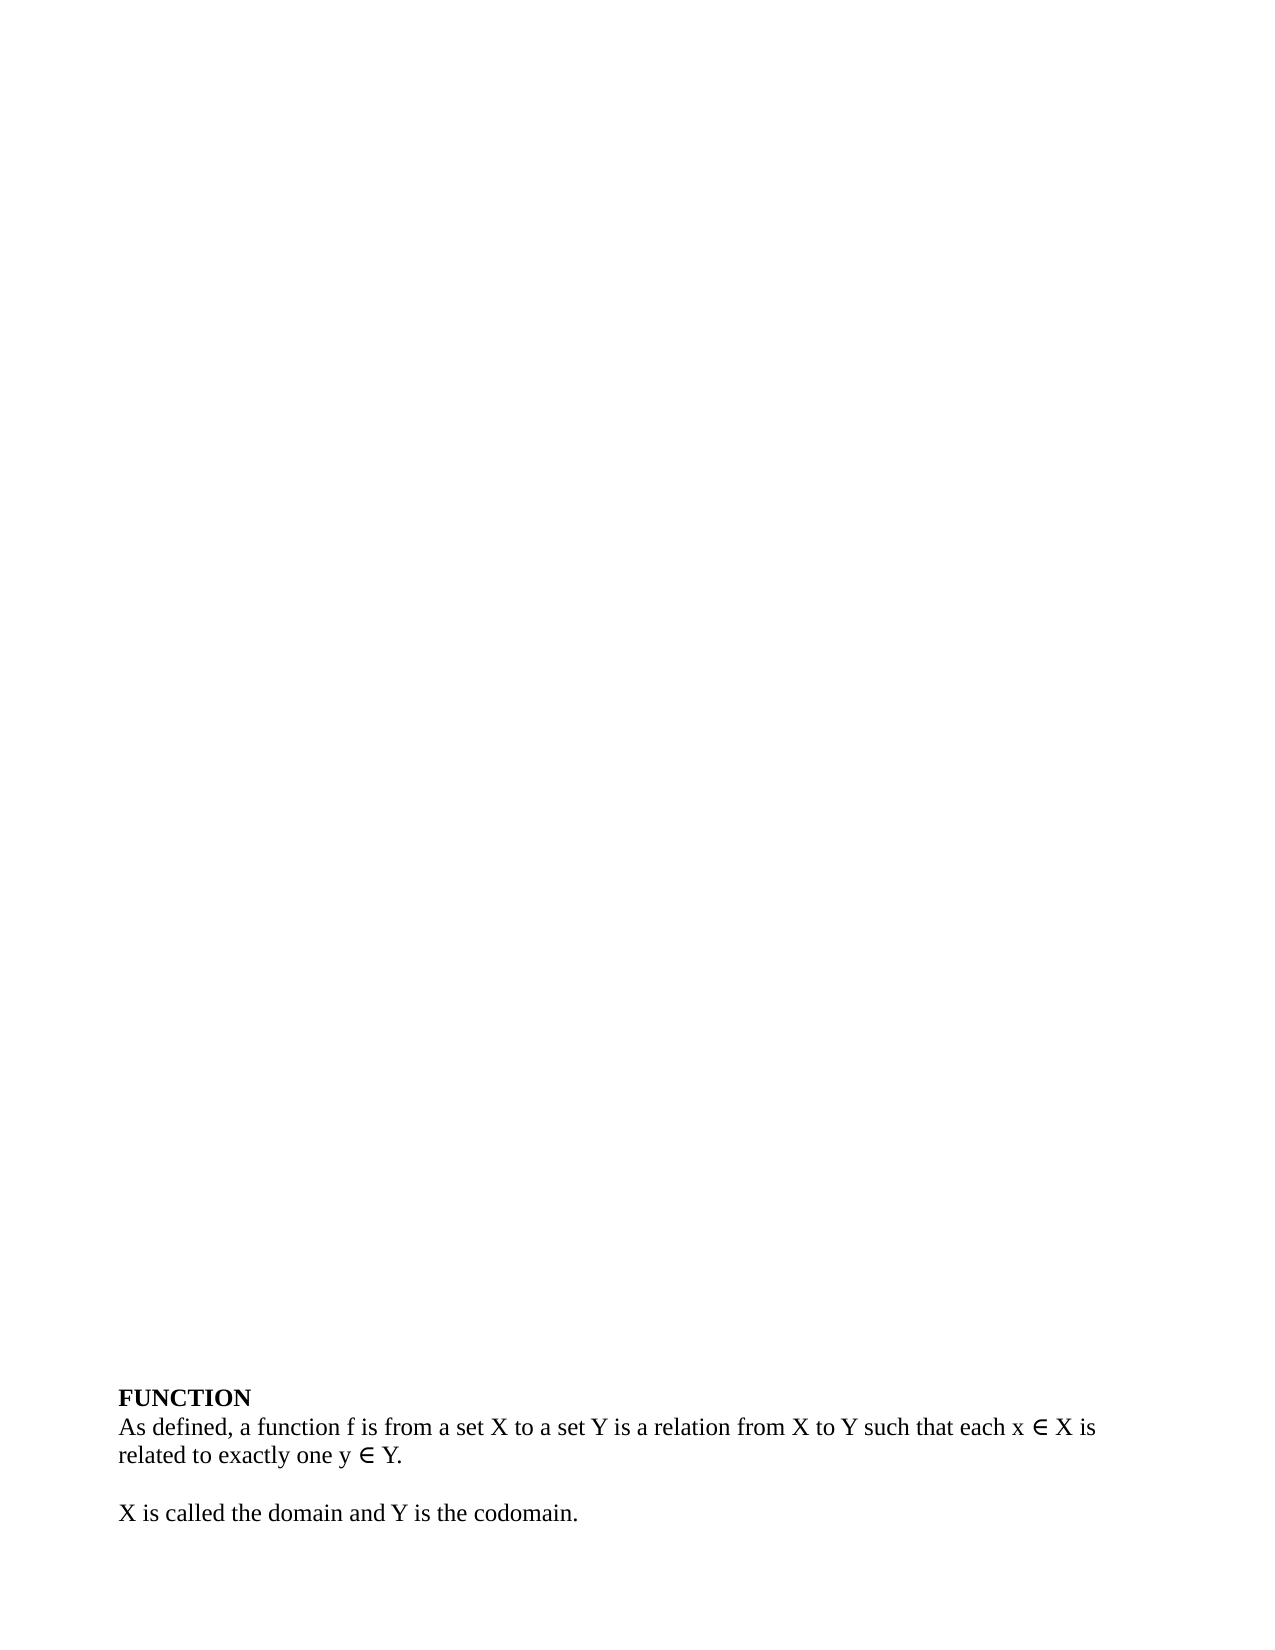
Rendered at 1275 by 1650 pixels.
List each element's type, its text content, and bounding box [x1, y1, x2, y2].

text FUNCTION [118, 1383, 1157, 1412]
text As defined, a function f is from a set X to a set Y is a relation from X to Y such that each x ∈ X is related to exactly one y ∈ Y. [118, 1412, 1157, 1469]
text X is called the domain and Y is the codomain. [118, 1498, 1157, 1527]
